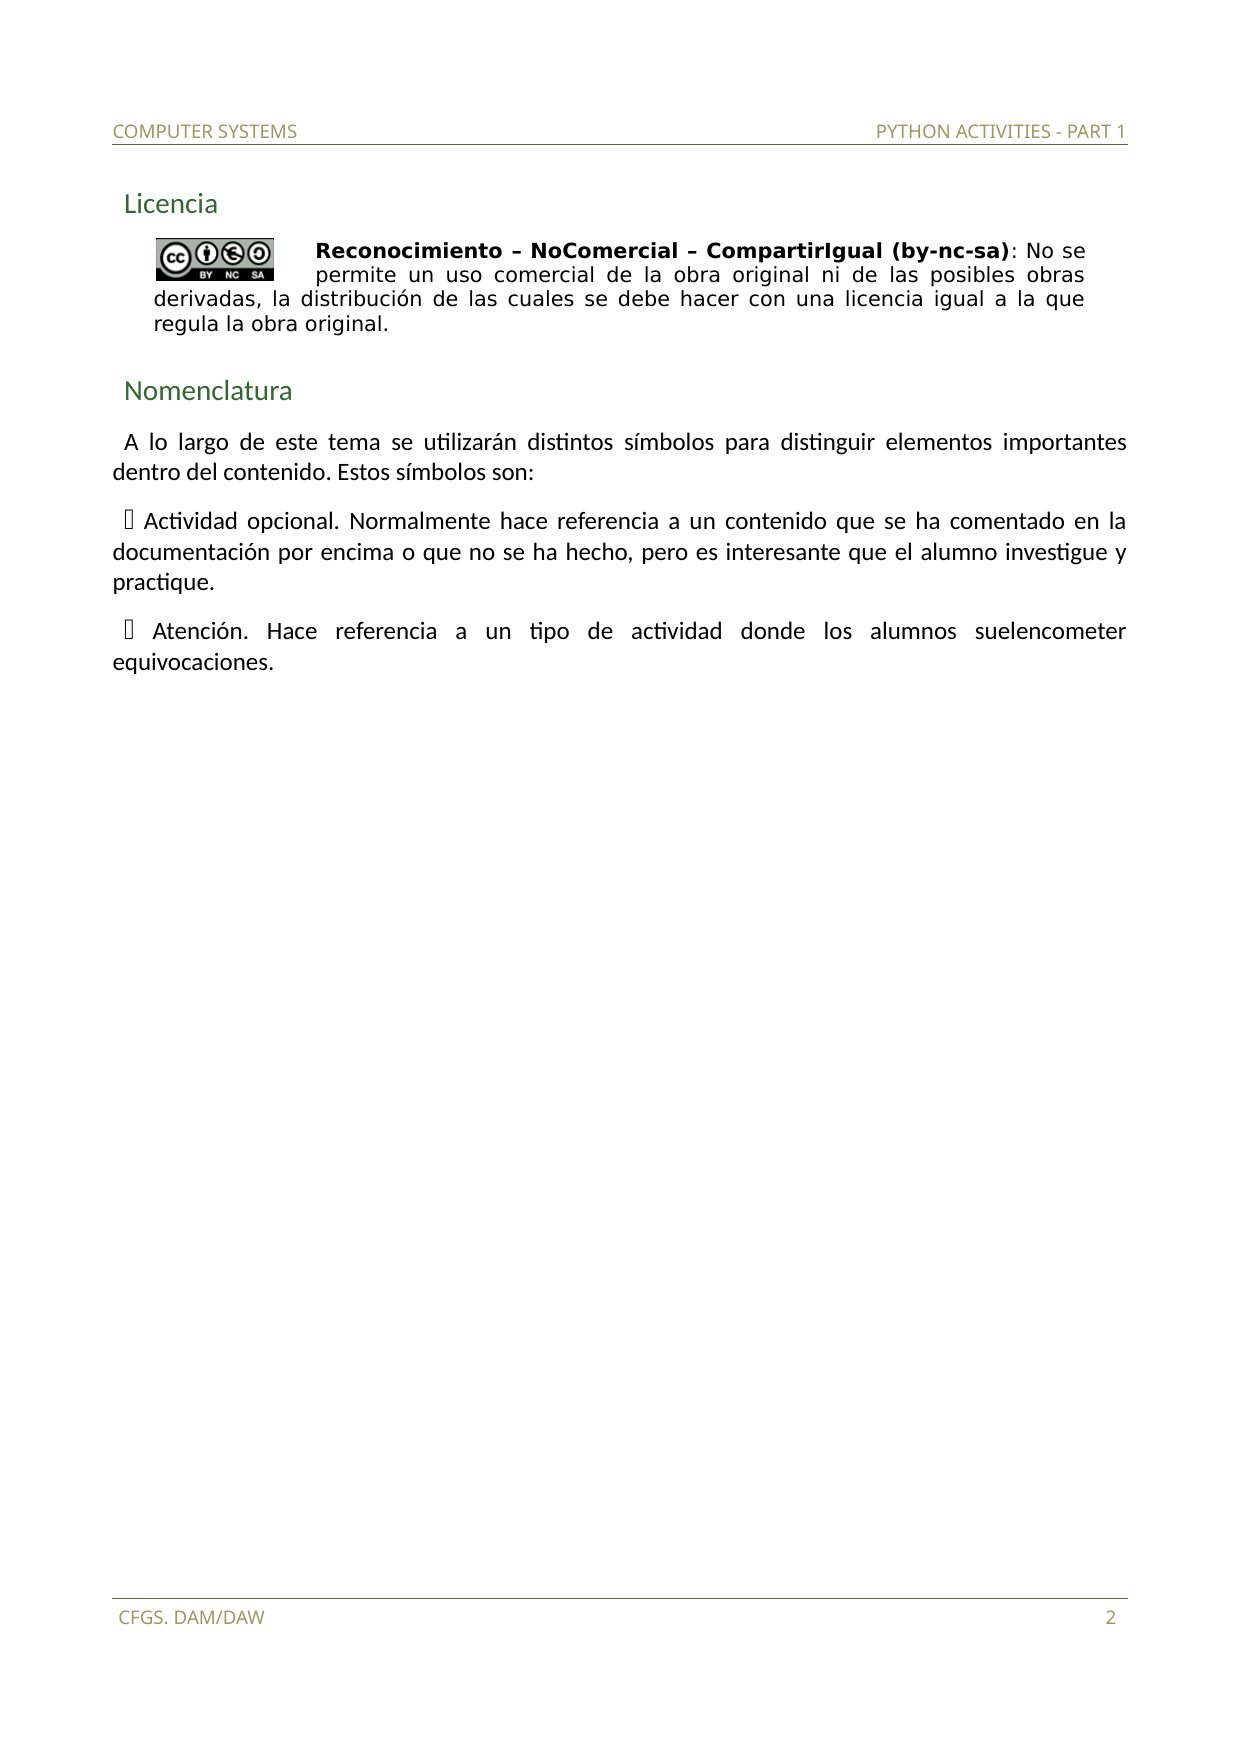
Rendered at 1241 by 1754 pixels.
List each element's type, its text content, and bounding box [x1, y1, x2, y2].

text A lo largo de este tema se utilizarán distintos símbolos para distinguir elementos importantes dentro del contenido. Estos símbolos son: [112, 426, 1128, 487]
text  Atención. Hace referencia a un tipo de actividad donde los alumnos suelencometer equivocaciones. [112, 615, 1128, 677]
text  Actividad opcional. Normalmente hace referencia a un contenido que se ha comentado en la documentación por encima o que no se ha hecho, pero es interesante que el alumno investigue y practique. [112, 505, 1128, 597]
text Reconocimiento – NoComercial – CompartirIgual (by-nc-sa): No se permite un uso comercial de la obra original ni de las posibles obras derivadas, la distribución de las cuales se debe hacer con una licencia igual a la que regula la obra original. [153, 239, 1086, 336]
picture [156, 238, 274, 281]
text Licencia [112, 185, 1128, 221]
text Nomenclatura [112, 372, 1128, 408]
